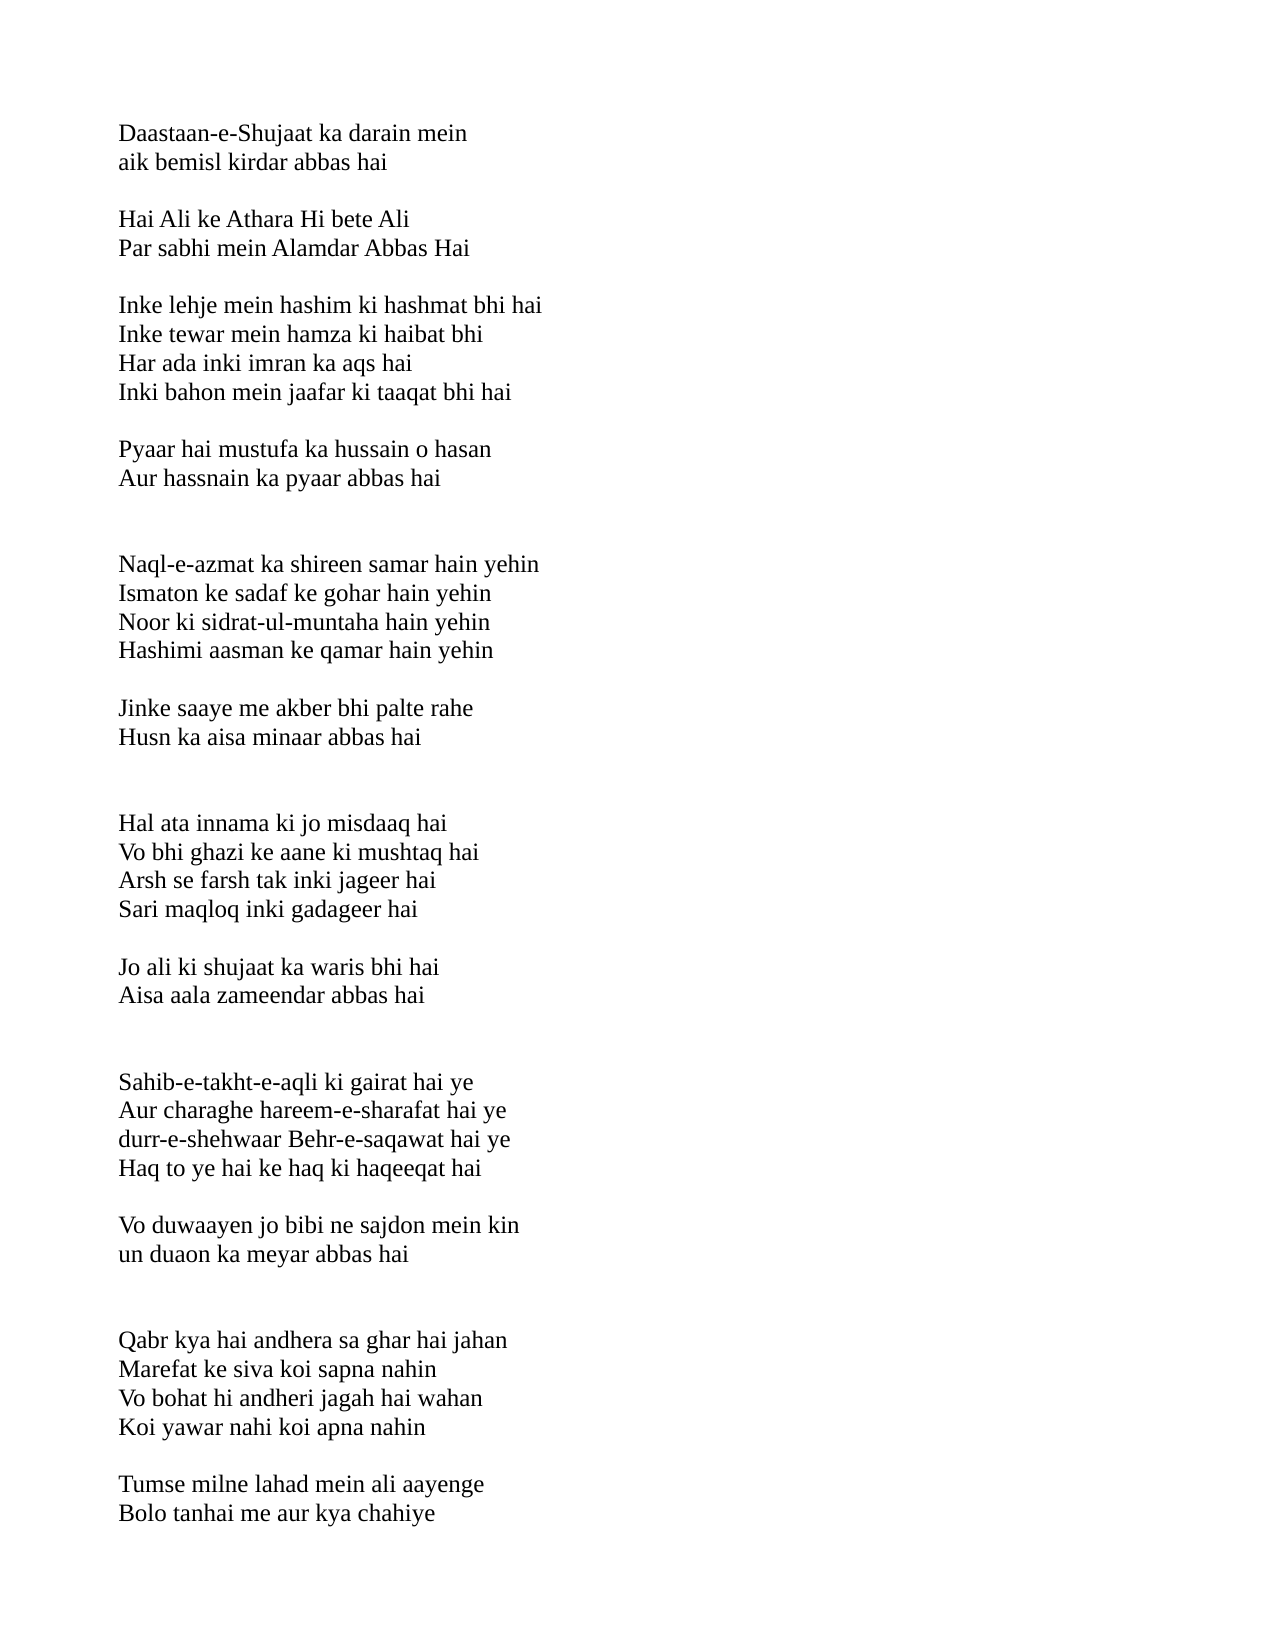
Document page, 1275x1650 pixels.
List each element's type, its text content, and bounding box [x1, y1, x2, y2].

text Koi yawar nahi koi apna nahin [118, 1412, 1157, 1441]
text Jinke saaye me akber bhi palte rahe [118, 693, 1157, 722]
text Aur charaghe hareem-e-sharafat hai ye [118, 1096, 1157, 1124]
text Har ada inki imran ka aqs hai [118, 348, 1157, 377]
text Husn ka aisa minaar abbas hai [118, 722, 1157, 751]
text Ismaton ke sadaf ke gohar hain yehin [118, 578, 1157, 607]
text Tumse milne lahad mein ali aayenge [118, 1469, 1157, 1498]
text Hal ata innama ki jo misdaaq hai [118, 808, 1157, 837]
text Inke tewar mein hamza ki haibat bhi [118, 319, 1157, 348]
text Marefat ke siva koi sapna nahin [118, 1354, 1157, 1383]
text Inke lehje mein hashim ki hashmat bhi hai [118, 291, 1157, 319]
text Jo ali ki shujaat ka waris bhi hai [118, 952, 1157, 981]
text Haq to ye hai ke haq ki haqeeqat hai [118, 1153, 1157, 1182]
text Sahib-e-takht-e-aqli ki gairat hai ye [118, 1067, 1157, 1096]
text Hai Ali ke Athara Hi bete Ali [118, 204, 1157, 233]
text Aur hassnain ka pyaar abbas hai [118, 463, 1157, 492]
text Inki bahon mein jaafar ki taaqat bhi hai [118, 377, 1157, 406]
text Vo bohat hi andheri jagah hai wahan [118, 1383, 1157, 1412]
text Daastaan-e-Shujaat ka darain mein [118, 118, 1157, 147]
text Noor ki sidrat-ul-muntaha hain yehin [118, 607, 1157, 636]
text Arsh se farsh tak inki jageer hai [118, 866, 1157, 894]
text Naql-e-azmat ka shireen samar hain yehin [118, 549, 1157, 578]
text Vo bhi ghazi ke aane ki mushtaq hai [118, 837, 1157, 866]
text Aisa aala zameendar abbas hai [118, 981, 1157, 1009]
text aik bemisl kirdar abbas hai [118, 147, 1157, 176]
text un duaon ka meyar abbas hai [118, 1239, 1157, 1268]
text Vo duwaayen jo bibi ne sajdon mein kin [118, 1211, 1157, 1239]
text Par sabhi mein Alamdar Abbas Hai [118, 233, 1157, 262]
text Qabr kya hai andhera sa ghar hai jahan [118, 1326, 1157, 1354]
text Bolo tanhai me aur kya chahiye [118, 1498, 1157, 1527]
text durr-e-shehwaar Behr-e-saqawat hai ye [118, 1124, 1157, 1153]
text Sari maqloq inki gadageer hai [118, 894, 1157, 923]
text Pyaar hai mustufa ka hussain o hasan [118, 434, 1157, 463]
text Hashimi aasman ke qamar hain yehin [118, 636, 1157, 664]
